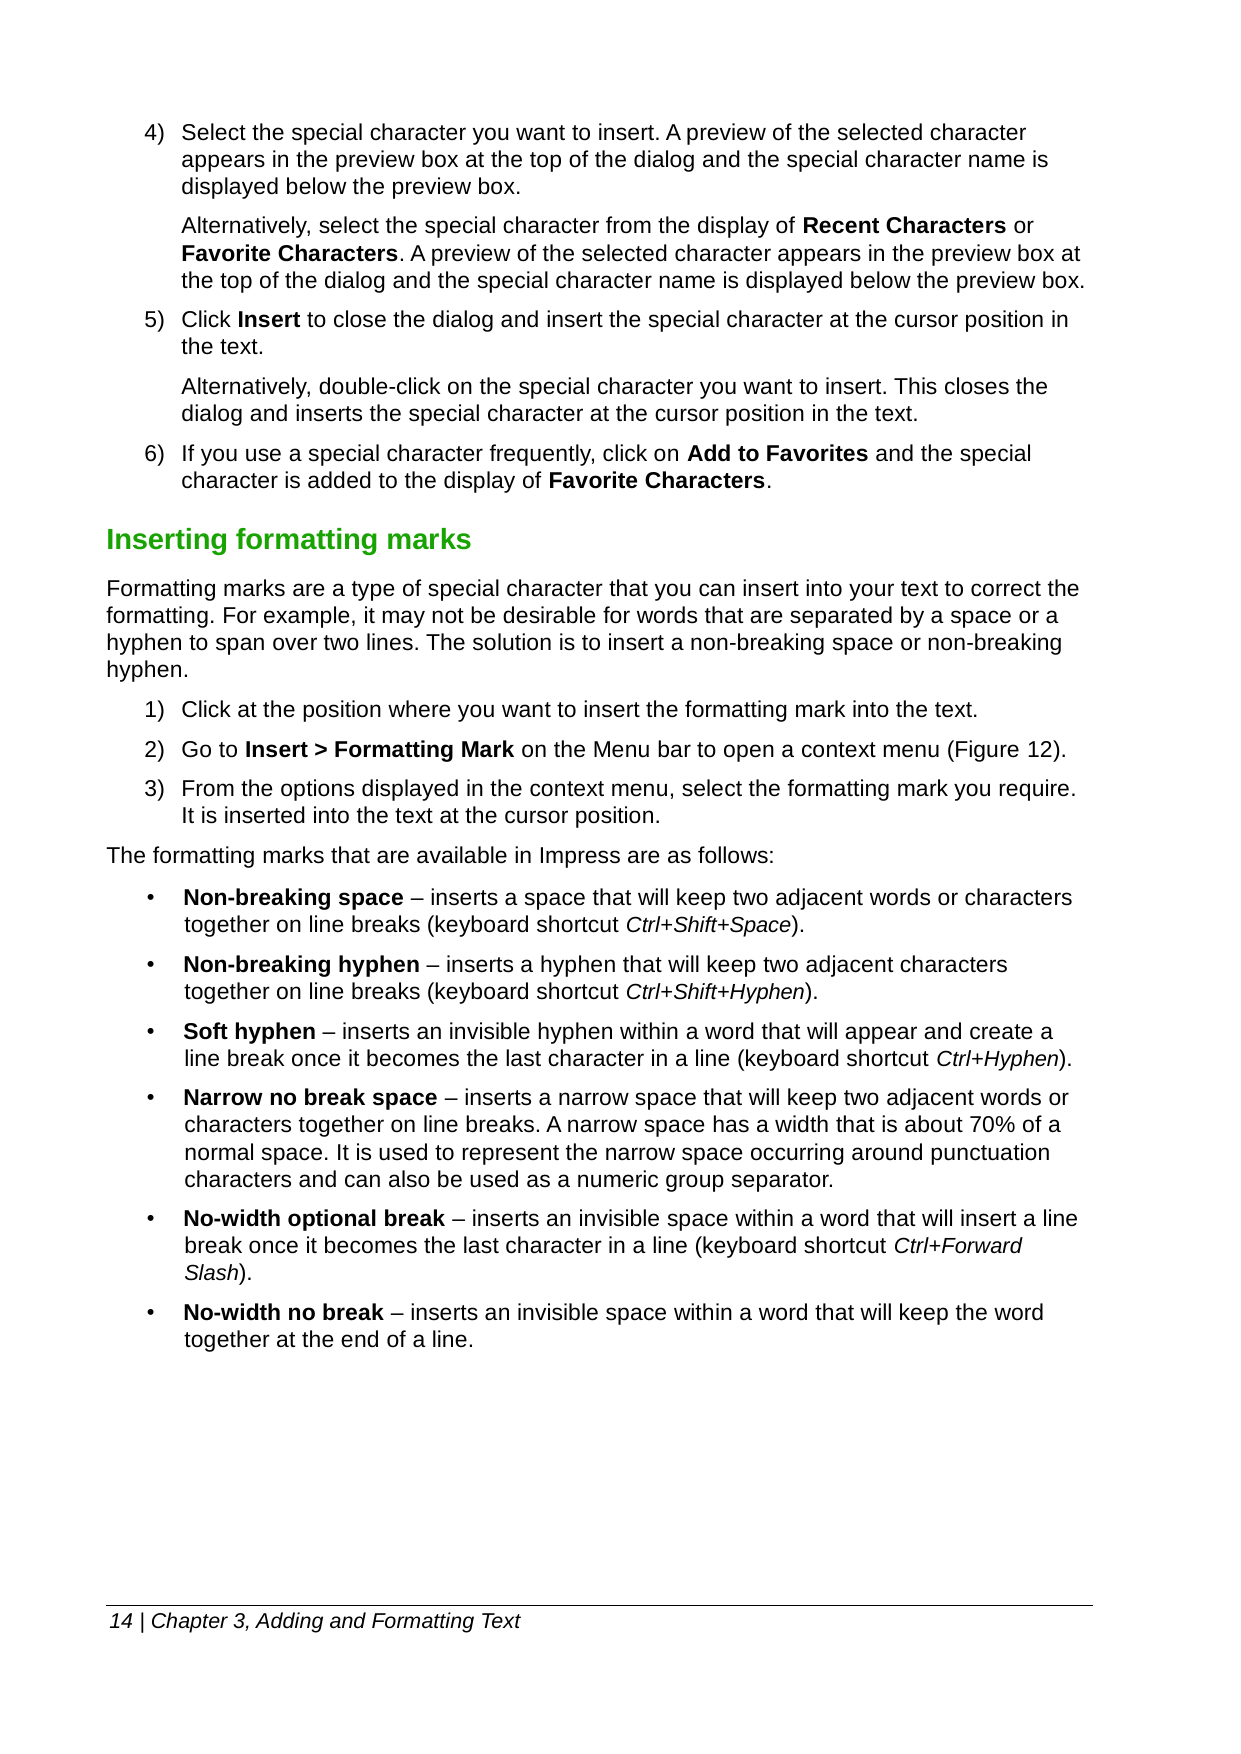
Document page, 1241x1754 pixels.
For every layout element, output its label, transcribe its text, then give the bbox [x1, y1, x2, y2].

list Click Insert to close the dialog and insert the special character at the cursor position in the text. [164, 306, 1093, 360]
list Non-breaking hyphen – inserts a hyphen that will keep two adjacent characters together on line breaks (keyboard shortcut Ctrl+Shift+Hyphen). [144, 947, 1093, 1004]
list Non-breaking space – inserts a space that will keep two adjacent words or characters together on line breaks (keyboard shortcut Ctrl+Shift+Space). [144, 881, 1093, 938]
text The formatting marks that are available in Impress are as follows: [106, 841, 1093, 868]
list No-width no break – inserts an invisible space within a word that will keep the word together at the end of a line. [144, 1295, 1093, 1355]
list Go to Insert > Formatting Mark on the Menu bar to open a context menu (Figure 12). [164, 735, 1093, 762]
list From the options displayed in the context menu, select the formatting mark you require. It is inserted into the text at the cursor position. [164, 774, 1093, 829]
text Formatting marks are a type of special character that you can insert into your text to correct the formatting. For example, it may not be desirable for words that are separated by a space or a hyphen to span over two lines. The solution is to insert a non-breaking space or non-breaking hyphen. [106, 574, 1093, 683]
list No-width optional break – inserts an invisible space within a word that will insert a line break once it becomes the last character in a line (keyboard shortcut Ctrl+Forward Slash). [144, 1202, 1093, 1286]
subtitle Inserting formatting marks [106, 522, 1093, 556]
list If you use a special character frequently, click on Add to Favorites and the special character is added to the display of Favorite Characters. [164, 439, 1093, 493]
list Click at the position where you want to insert the formatting mark into the text. [164, 695, 1093, 722]
list Narrow no break space – inserts a narrow space that will keep two adjacent words or characters together on line breaks. A narrow space has a width that is about 70% of a normal space. It is used to represent the narrow space occurring around punctuation characters and can also be used as a numeric group separator. [144, 1081, 1093, 1192]
list Soft hyphen – inserts an invisible hyphen within a word that will appear and create a line break once it becomes the last character in a line (keyboard shortcut Ctrl+Hyphen). [144, 1014, 1093, 1071]
list Alternatively, double-click on the special character you want to insert. This closes the dialog and inserts the special character at the cursor position in the text. [181, 372, 1093, 426]
list Select the special character you want to insert. A preview of the selected character appears in the preview box at the top of the dialog and the special character name is displayed below the preview box. [164, 118, 1093, 199]
list Alternatively, select the special character from the display of Recent Characters or Favorite Characters. A preview of the selected character appears in the preview box at the top of the dialog and the special character name is displayed below the preview box. [181, 212, 1093, 293]
